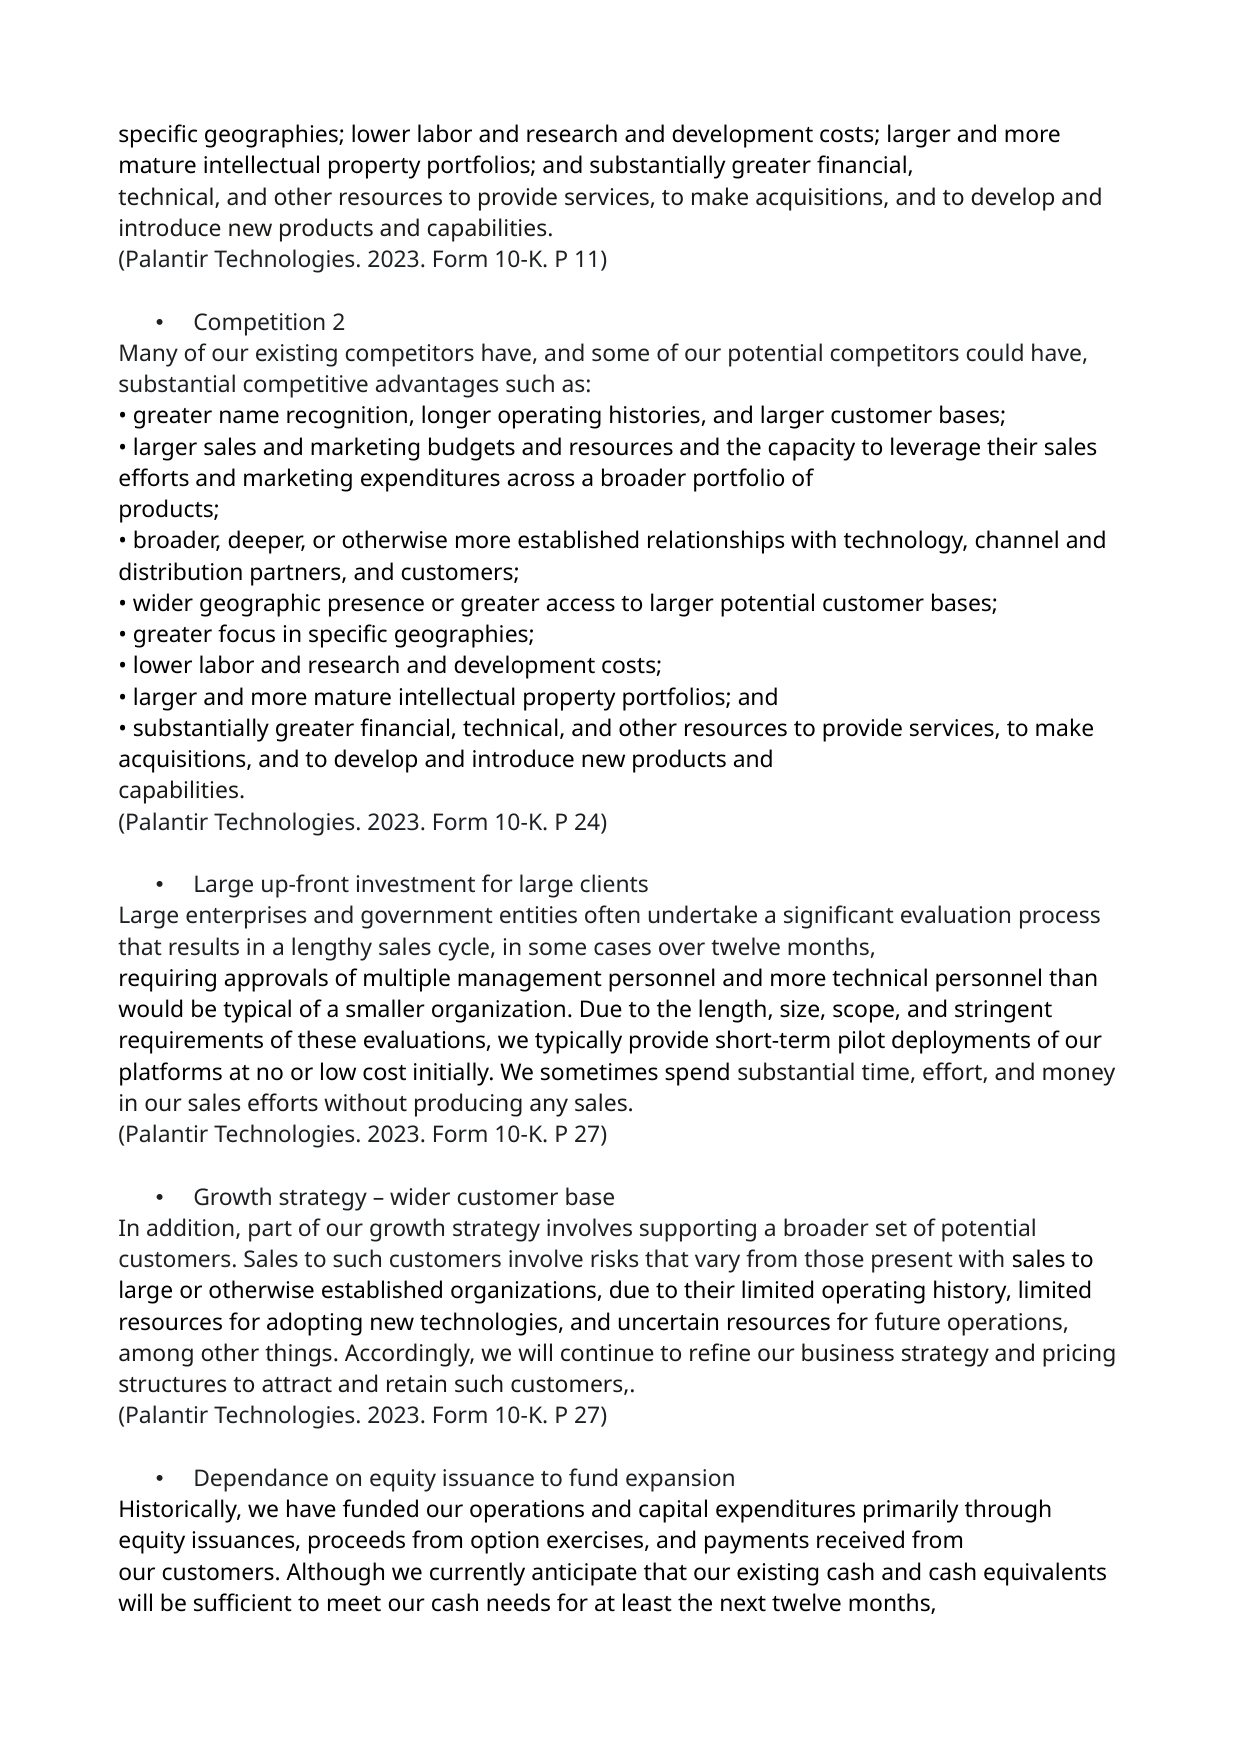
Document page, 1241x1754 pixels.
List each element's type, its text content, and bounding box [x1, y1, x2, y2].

text • larger and more mature intellectual property portfolios; and [118, 681, 1122, 712]
list Dependance on equity issuance to fund expansion [156, 1462, 1122, 1493]
text Many of our existing competitors have, and some of our potential competitors could have, substantial competitive advantages such as: [118, 337, 1122, 399]
list Growth strategy – wider customer base [156, 1181, 1122, 1212]
text • greater name recognition, longer operating histories, and larger customer bases; [118, 399, 1122, 431]
text (Palantir Technologies. 2023. Form 10-K. P 27) [118, 1118, 1122, 1149]
text our customers. Although we currently anticipate that our existing cash and cash equivalents will be sufficient to meet our cash needs for at least the next twelve months, [118, 1556, 1122, 1618]
text (Palantir Technologies. 2023. Form 10-K. P 11) [118, 243, 1122, 274]
text • lower labor and research and development costs; [118, 649, 1122, 681]
text Historically, we have funded our operations and capital expenditures primarily through equity issuances, proceeds from option exercises, and payments received from [118, 1493, 1122, 1556]
text • substantially greater financial, technical, and other resources to provide services, to make acquisitions, and to develop and introduce new products and [118, 712, 1122, 774]
text • greater focus in specific geographies; [118, 618, 1122, 649]
text • wider geographic presence or greater access to larger potential customer bases; [118, 587, 1122, 618]
text requiring approvals of multiple management personnel and more technical personnel than would be typical of a smaller organization. Due to the length, size, scope, and stringent requirements of these evaluations, we typically provide short-term pilot deployments of our platforms at no or low cost initially. We sometimes spend substantial time, effort, and money in our sales efforts without producing any sales. [118, 962, 1122, 1118]
text technical, and other resources to provide services, to make acquisitions, and to develop and introduce new products and capabilities. [118, 181, 1122, 243]
text • larger sales and marketing budgets and resources and the capacity to leverage their sales efforts and marketing expenditures across a broader portfolio of [118, 431, 1122, 493]
text Large enterprises and government entities often undertake a significant evaluation process that results in a lengthy sales cycle, in some cases over twelve months, [118, 899, 1122, 962]
text (Palantir Technologies. 2023. Form 10-K. P 27) [118, 1399, 1122, 1431]
text specific geographies; lower labor and research and development costs; larger and more mature intellectual property portfolios; and substantially greater financial, [118, 118, 1122, 181]
text • broader, deeper, or otherwise more established relationships with technology, channel and distribution partners, and customers; [118, 524, 1122, 587]
list Competition 2 [156, 306, 1122, 337]
text In addition, part of our growth strategy involves supporting a broader set of potential customers. Sales to such customers involve risks that vary from those present with sales to large or otherwise established organizations, due to their limited operating history, limited resources for adopting new technologies, and uncertain resources for future operations, among other things. Accordingly, we will continue to refine our business strategy and pricing structures to attract and retain such customers,. [118, 1212, 1122, 1399]
list Large up-front investment for large clients [156, 868, 1122, 899]
text products; [118, 493, 1122, 524]
text capabilities. [118, 774, 1122, 806]
text (Palantir Technologies. 2023. Form 10-K. P 24) [118, 806, 1122, 837]
